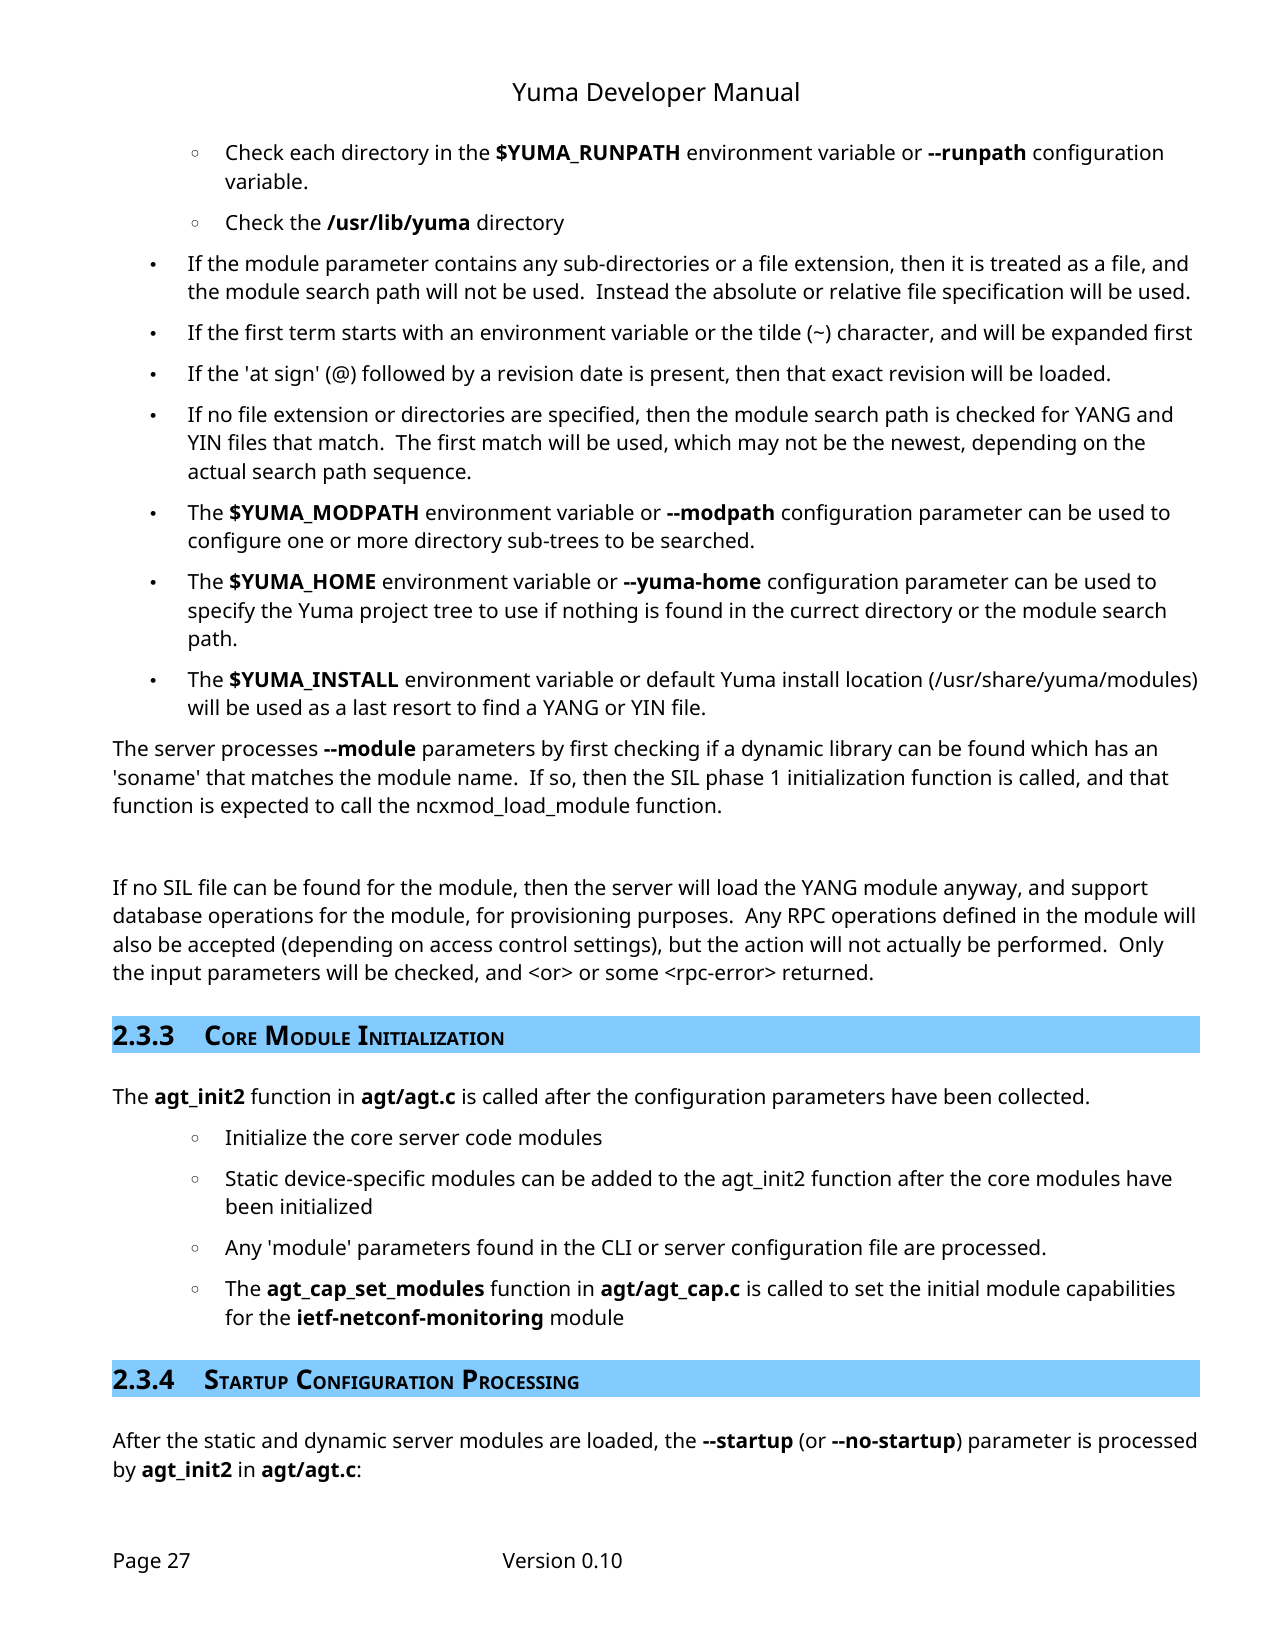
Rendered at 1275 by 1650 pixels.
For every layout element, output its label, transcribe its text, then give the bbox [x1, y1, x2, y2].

text The server processes --module parameters by first checking if a dynamic library can be found which has an 'soname' that matches the module name. If so, then the SIL phase 1 initialization function is called, and that function is expected to call the ncxmod_load_module function. [112, 734, 1200, 820]
text After the static and dynamic server modules are loaded, the --startup (or --no-startup) parameter is processed by agt_init2 in agt/agt.c: [112, 1426, 1200, 1483]
list Initialize the core server code modules [187, 1123, 1200, 1152]
list Any 'module' parameters found in the CLI or server configuration file are processed. [187, 1233, 1200, 1262]
list The $YUMA_HOME environment variable or --yuma-home configuration parameter can be used to specify the Yuma project tree to use if nothing is found in the currect directory or the module search path. [150, 567, 1200, 653]
list Check each directory in the $YUMA_RUNPATH environment variable or --runpath configuration variable. [187, 138, 1200, 195]
subtitle Startup Configuration Processing [112, 1360, 1200, 1397]
list If the first term starts with an environment variable or the tilde (~) character, and will be expanded first [150, 318, 1200, 347]
list The $YUMA_MODPATH environment variable or --modpath configuration parameter can be used to configure one or more directory sub-trees to be searched. [150, 498, 1200, 555]
text The agt_init2 function in agt/agt.c is called after the configuration parameters have been collected. [112, 1082, 1200, 1111]
list The $YUMA_INSTALL environment variable or default Yuma install location (/usr/share/yuma/modules) will be used as a last resort to find a YANG or YIN file. [150, 665, 1200, 722]
list The agt_cap_set_modules function in agt/agt_cap.c is called to set the initial module capabilities for the ietf-netconf-monitoring module [187, 1274, 1200, 1331]
list Check the /usr/lib/yuma directory [187, 208, 1200, 236]
list Static device-specific modules can be added to the agt_init2 function after the core modules have been initialized [187, 1164, 1200, 1221]
list If the 'at sign' (@) followed by a revision date is present, then that exact revision will be loaded. [150, 359, 1200, 388]
subtitle Core Module Initialization [112, 1016, 1200, 1053]
text If no SIL file can be found for the module, then the server will load the YANG module anyway, and support database operations for the module, for provisioning purposes. Any RPC operations defined in the module will also be accepted (depending on access control settings), but the action will not actually be performed. Only the input parameters will be checked, and <or> or some <rpc-error> returned. [112, 873, 1200, 987]
list If no file extension or directories are specified, then the module search path is checked for YANG and YIN files that match. The first match will be used, which may not be the newest, depending on the actual search path sequence. [150, 400, 1200, 485]
list If the module parameter contains any sub-directories or a file extension, then it is treated as a file, and the module search path will not be used. Instead the absolute or relative file specification will be used. [150, 249, 1200, 306]
